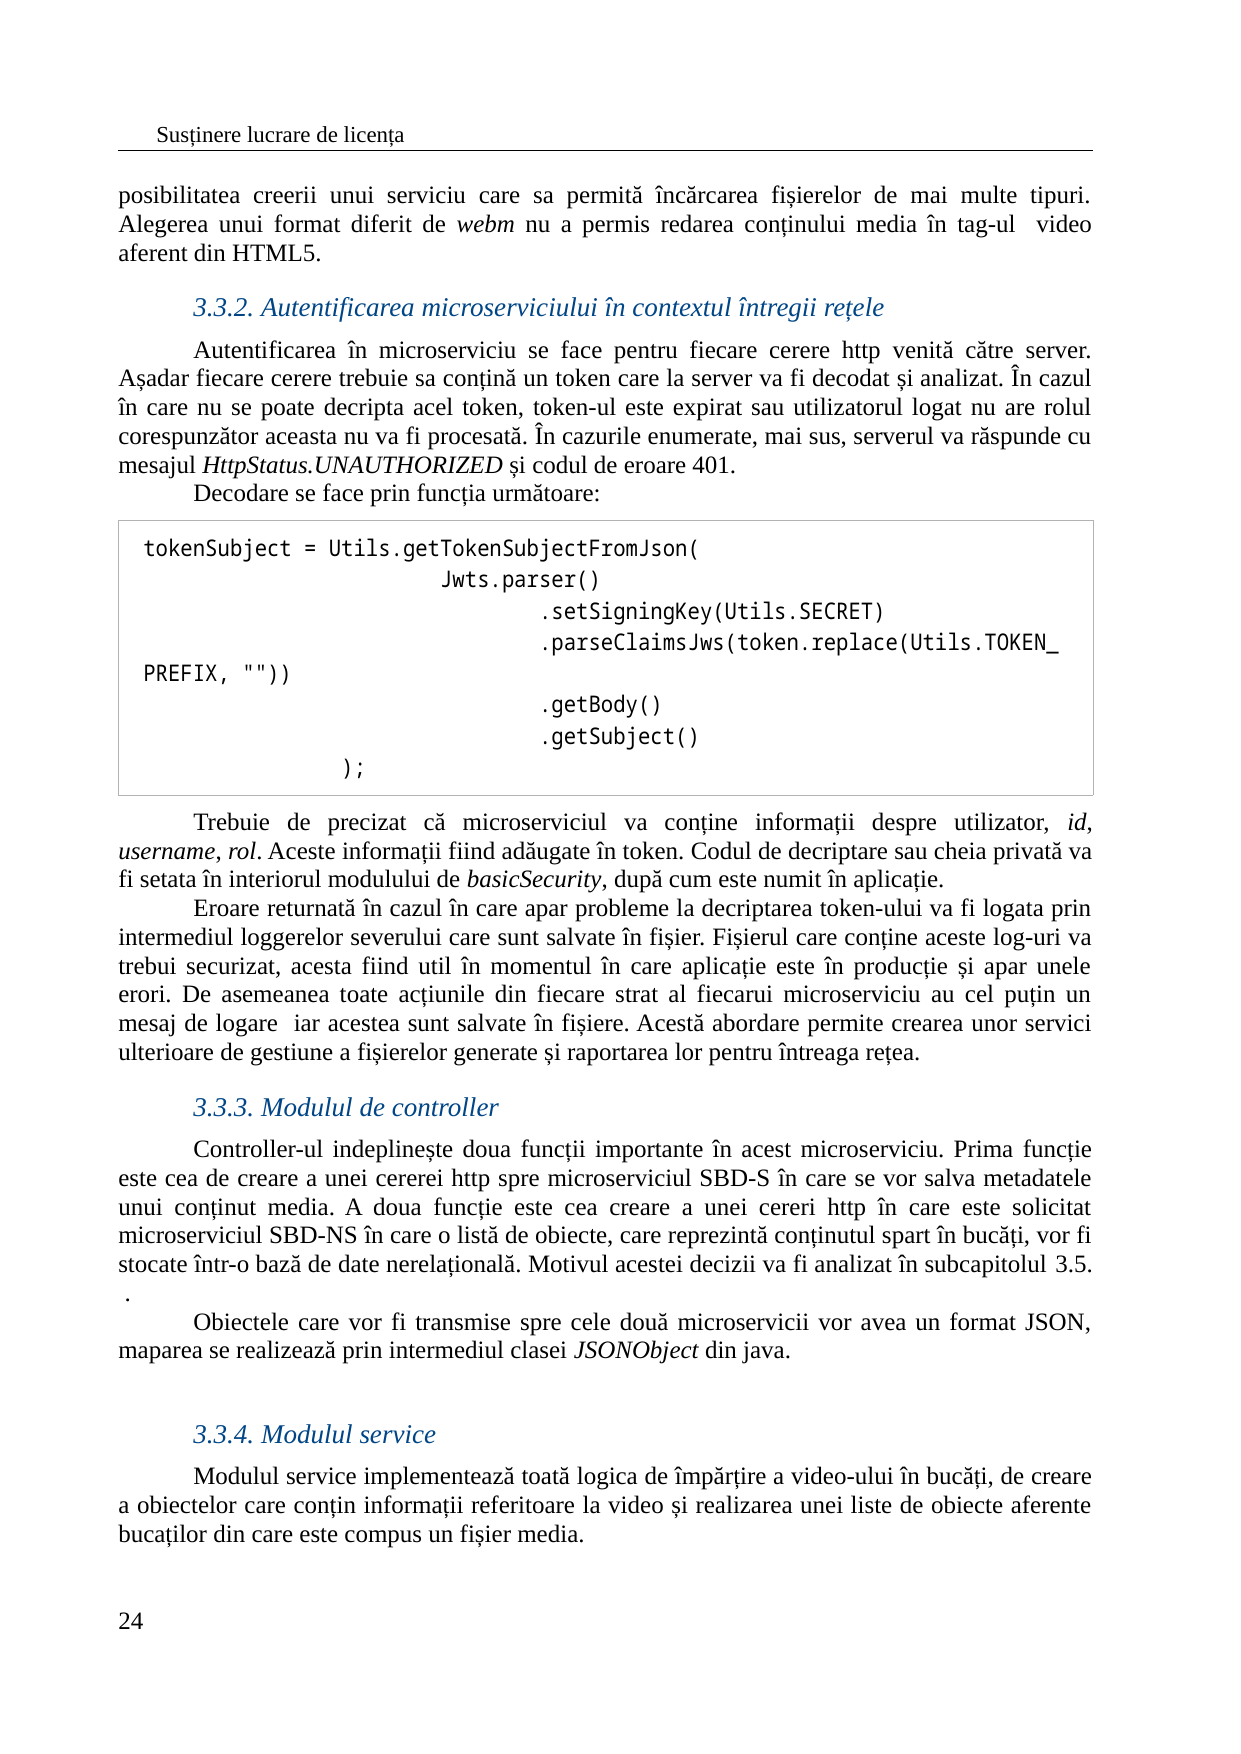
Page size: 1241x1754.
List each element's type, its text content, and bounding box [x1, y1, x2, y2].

text .setSigningKey(Utils.SECRET) [119, 582, 1093, 613]
subtitle Modulul de controller [193, 1091, 1093, 1122]
text tokenSubject = Utils.getTokenSubjectFromJson( [119, 521, 1093, 551]
text Decodare se face prin funcția următoare: [118, 478, 1093, 507]
text Autentificarea în microserviciu se face pentru fiecare cerere http venită către server. Așadar fiecare cerere trebuie sa conțină un token care la server va fi decodat și analizat. În cazul în care nu se poate decripta acel token, token-ul este expirat sau utilizatorul logat nu are rolul corespunzător aceasta nu va fi procesată. În cazurile enumerate, mai sus, serverul va răspunde cu mesajul HttpStatus.UNAUTHORIZED și codul de eroare 401. [118, 335, 1093, 478]
text Obiectele care vor fi transmise spre cele două microservicii vor avea un format JSON, maparea se realizează prin intermediul clasei JSONObject din java. [118, 1307, 1093, 1364]
text Controller-ul indeplinește doua funcții importante în acest microserviciu. Prima funcție este cea de creare a unei cererei http spre microserviciul SBD-S în care se vor salva metadatele unui conținut media. A doua funcție este cea creare a unei cereri http în care este solicitat microserviciul SBD-NS în care o listă de obiecte, care reprezintă conținutul spart în bucăți, vor fi stocate într-o bază de date nerelațională. Motivul acestei decizii va fi analizat în subcapitolul 3.5 . [118, 1134, 1093, 1307]
text .getSubject() [119, 707, 1093, 738]
text Modulul service implementează toată logica de împărțire a video-ului în bucăți, de creare a obiectelor care conțin informații referitoare la video și realizarea unei liste de obiecte aferente bucaților din care este compus un fișier media. [118, 1461, 1093, 1547]
text ); [119, 738, 1093, 795]
text Eroare returnată în cazul în care apar probleme la decriptarea token-ului va fi logata prin intermediul loggerelor severului care sunt salvate în fișier. Fișierul care conține aceste log-uri va trebui securizat, acesta fiind util în momentul în care aplicație este în producție și apar unele erori. De asemeanea toate acțiunile din fiecare strat al fiecarui microserviciu au cel puțin un mesaj de logare iar acestea sunt salvate în fișiere. Acestă abordare permite crearea unor servici ulterioare de gestiune a fișierelor generate și raportarea lor pentru întreaga rețea. [118, 893, 1093, 1066]
text posibilitatea creerii unui serviciu care sa permită încărcarea fișierelor de mai multe tipuri. Alegerea unui format diferit de webm nu a permis redarea conținului media în tag-ul video aferent din HTML5. [118, 180, 1093, 266]
subtitle Autentificarea microserviciului în contextul întregii rețele [193, 291, 1093, 322]
text .parseClaimsJws(token.replace(Utils.TOKEN_PREFIX, "")) [119, 613, 1093, 676]
text .getBody() [119, 676, 1093, 707]
text Jwts.parser() [119, 551, 1093, 582]
text Trebuie de precizat că microserviciul va conține informații despre utilizator, id, username, rol. Aceste informații fiind adăugate în token. Codul de decriptare sau cheia privată va fi setata în interiorul modulului de basicSecurity, după cum este numit în aplicație. [118, 807, 1093, 893]
subtitle Modulul service [193, 1418, 1093, 1449]
